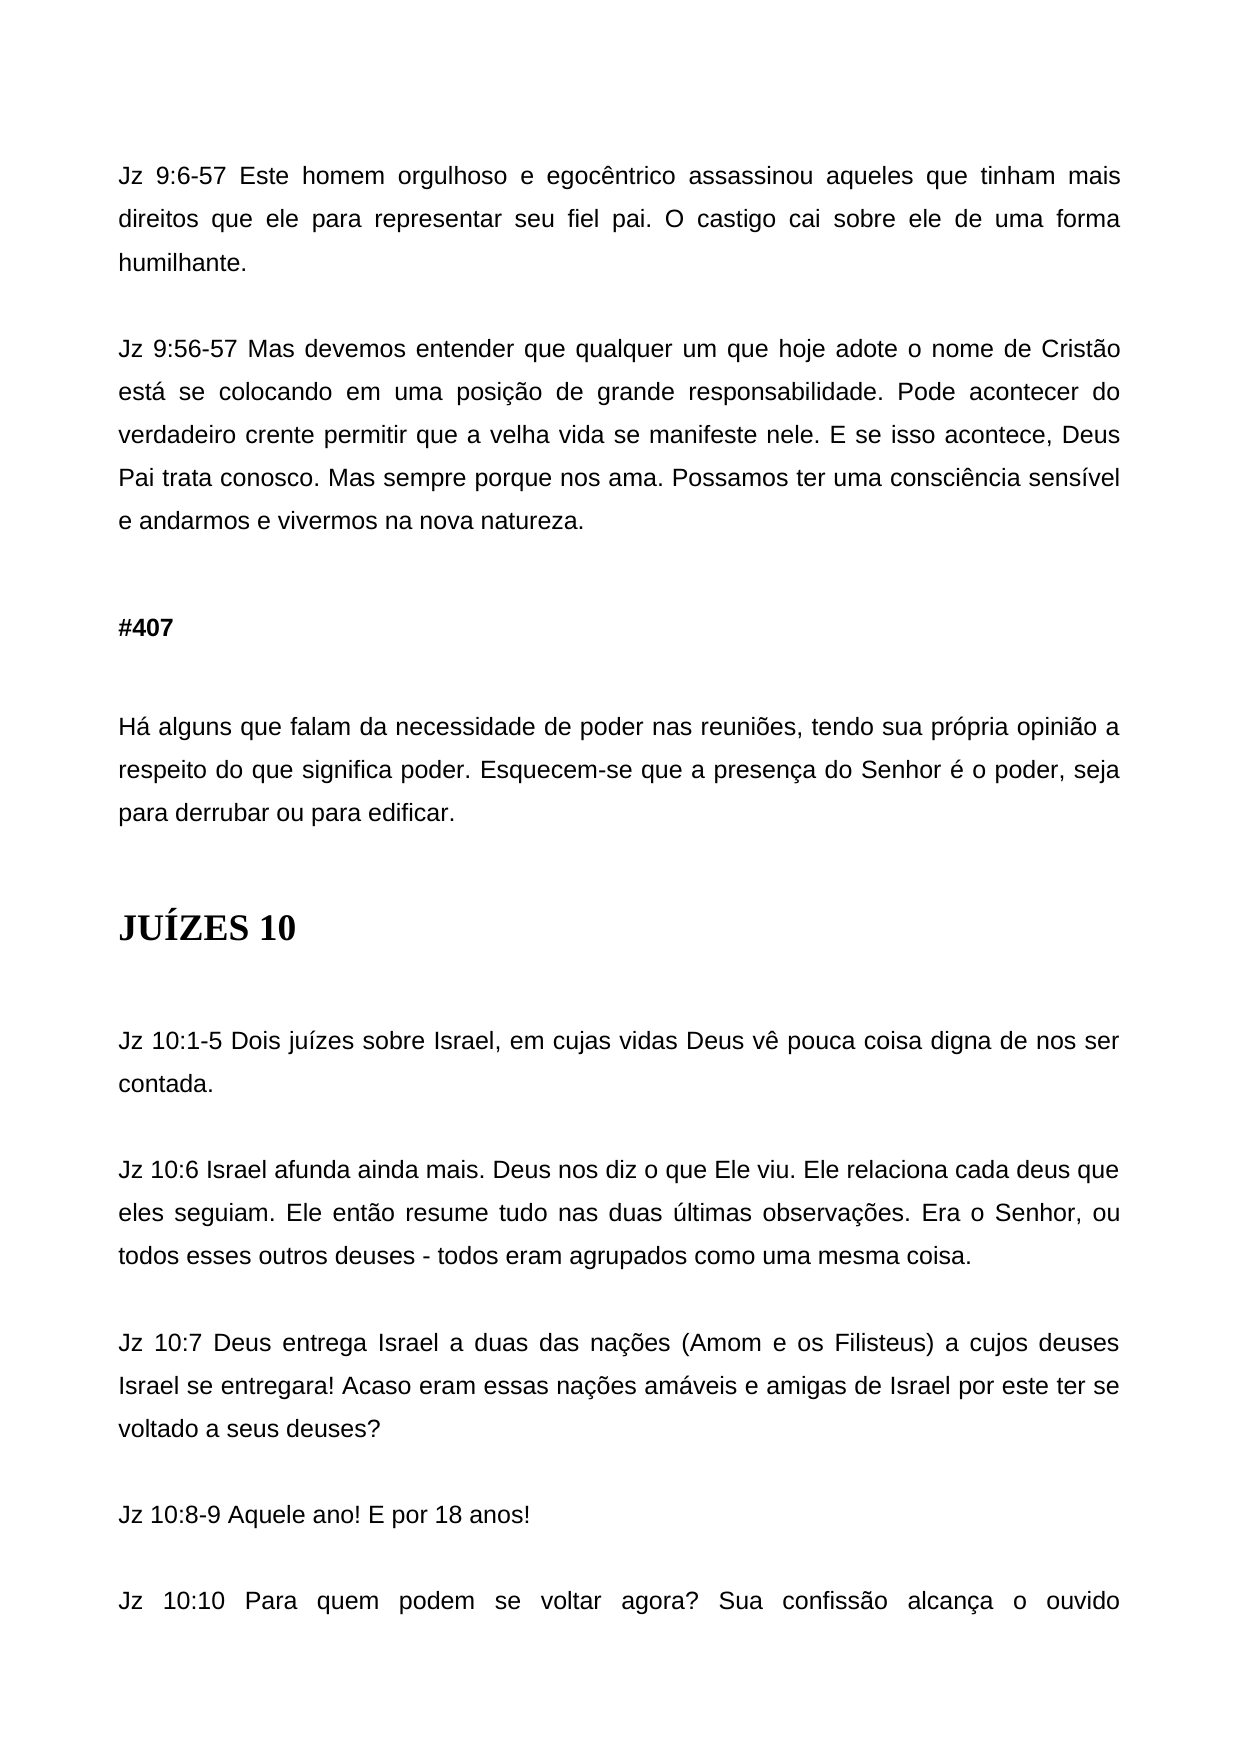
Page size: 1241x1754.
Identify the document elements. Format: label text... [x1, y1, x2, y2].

text Jz 9:6-57 Este homem orgulhoso e egocêntrico assassinou aqueles que tinham mais direitos que ele para representar seu fiel pai. O castigo cai sobre ele de uma forma humilhante. [118, 161, 1122, 276]
text Jz 10:8-9 Aquele ano! E por 18 anos! [118, 1500, 1122, 1529]
text Jz 9:56-57 Mas devemos entender que qualquer um que hoje adote o nome de Cristão está se colocando em uma posição de grande responsabilidade. Pode acontecer do verdadeiro crente permitir que a velha vida se manifeste nele. E se isso acontece, Deus Pai trata conosco. Mas sempre porque nos ama. Possamos ter uma consciência sensível e andarmos e vivermos na nova natureza. [118, 334, 1122, 535]
text Jz 10:1-5 Dois juízes sobre Israel, em cujas vidas Deus vê pouca coisa digna de nos ser contada. [118, 1026, 1122, 1098]
text Jz 10:10 Para quem podem se voltar agora? Sua confissão alcança o ouvido [118, 1586, 1122, 1615]
subtitle #407 [118, 613, 1122, 642]
text Jz 10:6 Israel afunda ainda mais. Deus nos diz o que Ele viu. Ele relaciona cada deus que eles seguiam. Ele então resume tudo nas duas últimas observações. Era o Senhor, ou todos esses outros deuses - todos eram agrupados como uma mesma coisa. [118, 1155, 1122, 1270]
subtitle JUÍZES 10 [118, 905, 1122, 948]
text Há alguns que falam da necessidade de poder nas reuniões, tendo sua própria opinião a respeito do que significa poder. Esquecem-se que a presença do Senhor é o poder, seja para derrubar ou para edificar. [118, 712, 1122, 827]
text Jz 10:7 Deus entrega Israel a duas das nações (Amom e os Filisteus) a cujos deuses Israel se entregara! Acaso eram essas nações amáveis e amigas de Israel por este ter se voltado a seus deuses? [118, 1328, 1122, 1443]
